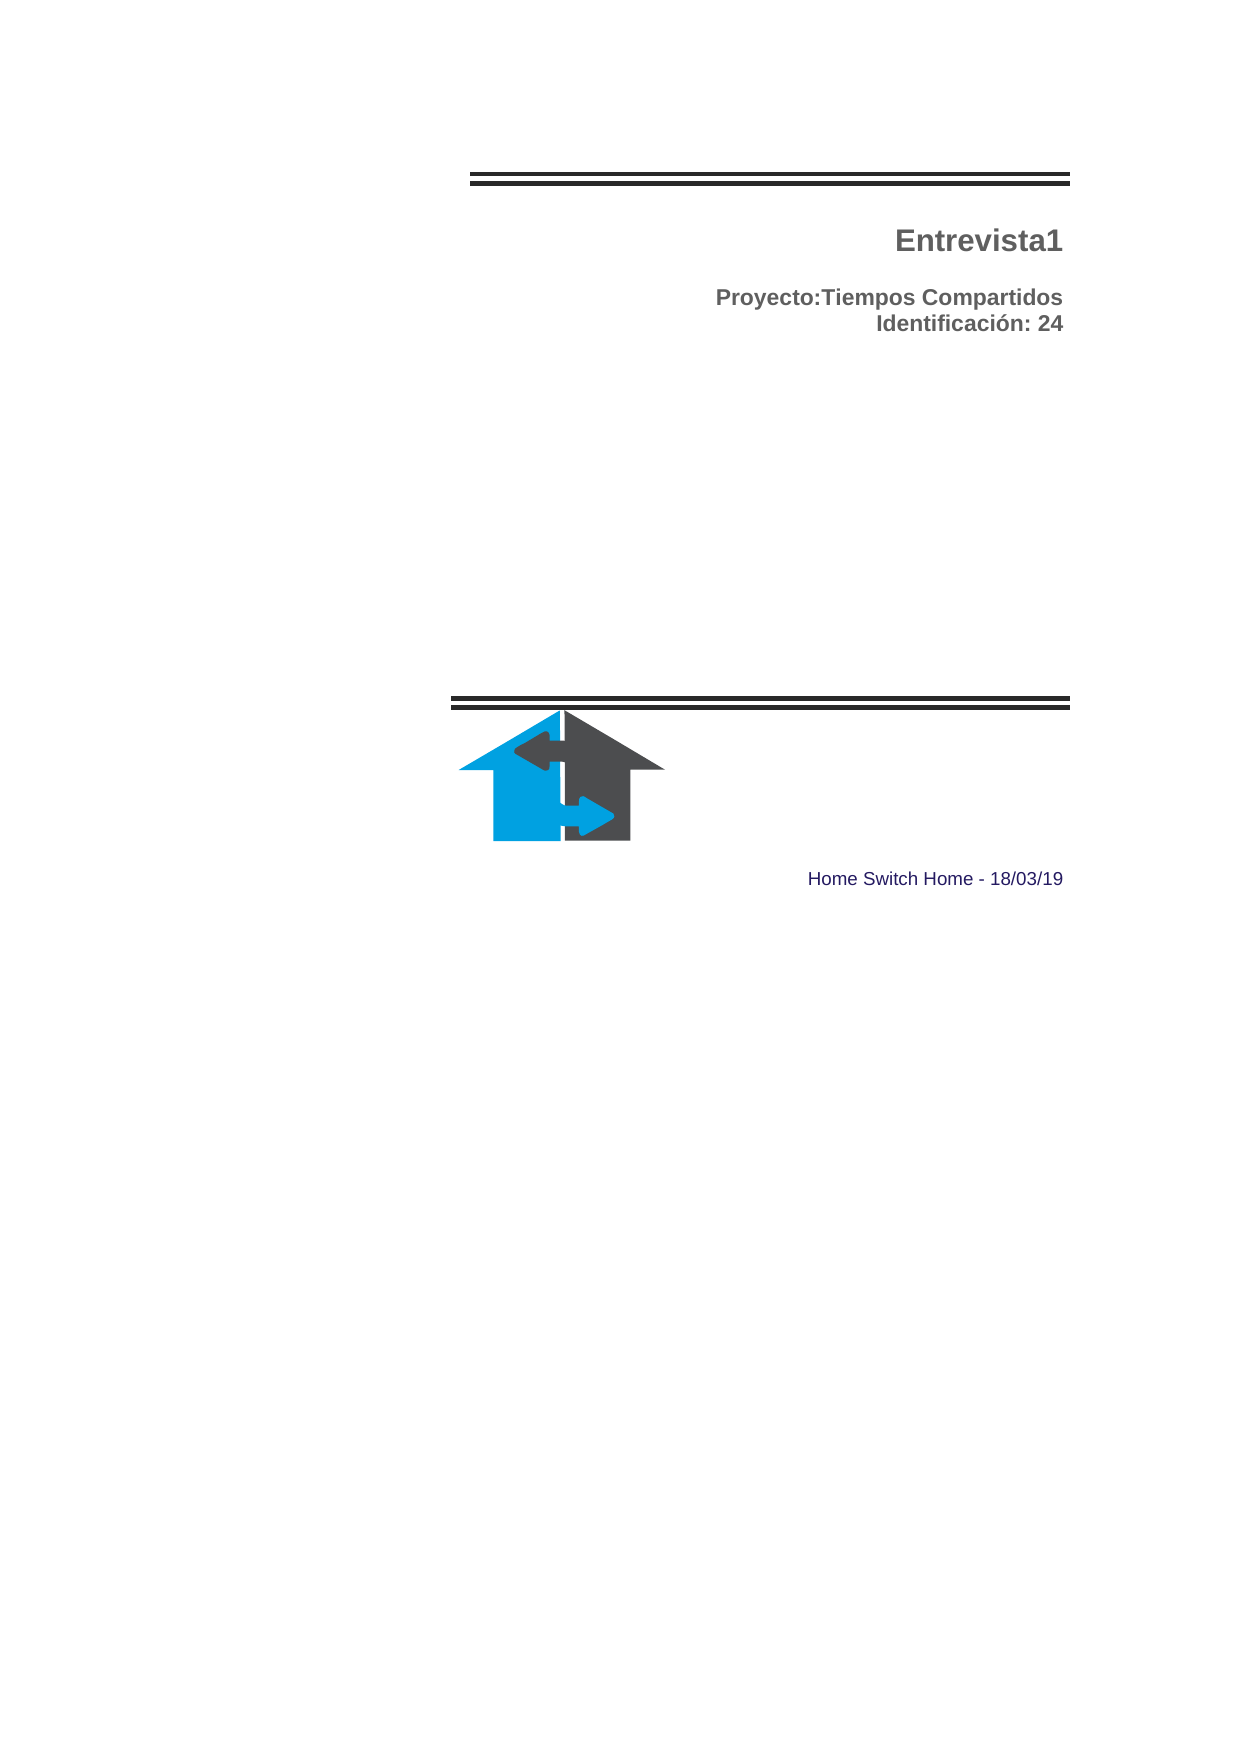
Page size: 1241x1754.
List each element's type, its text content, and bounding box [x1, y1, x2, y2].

table_header [673, 701, 758, 705]
table_header [560, 710, 564, 740]
table_header [470, 186, 1070, 222]
table_header [759, 701, 1070, 705]
table_header [451, 701, 672, 705]
text Proyecto:Tiempos Compartidos [477, 284, 1063, 310]
table_header [673, 710, 758, 889]
text Identificación: 24 [477, 310, 1063, 337]
table_header Home Switch Home - 18/03/19 [759, 710, 1070, 889]
text Entrevista1 [477, 222, 1063, 257]
table_header [470, 176, 1070, 181]
table_header [451, 710, 672, 889]
